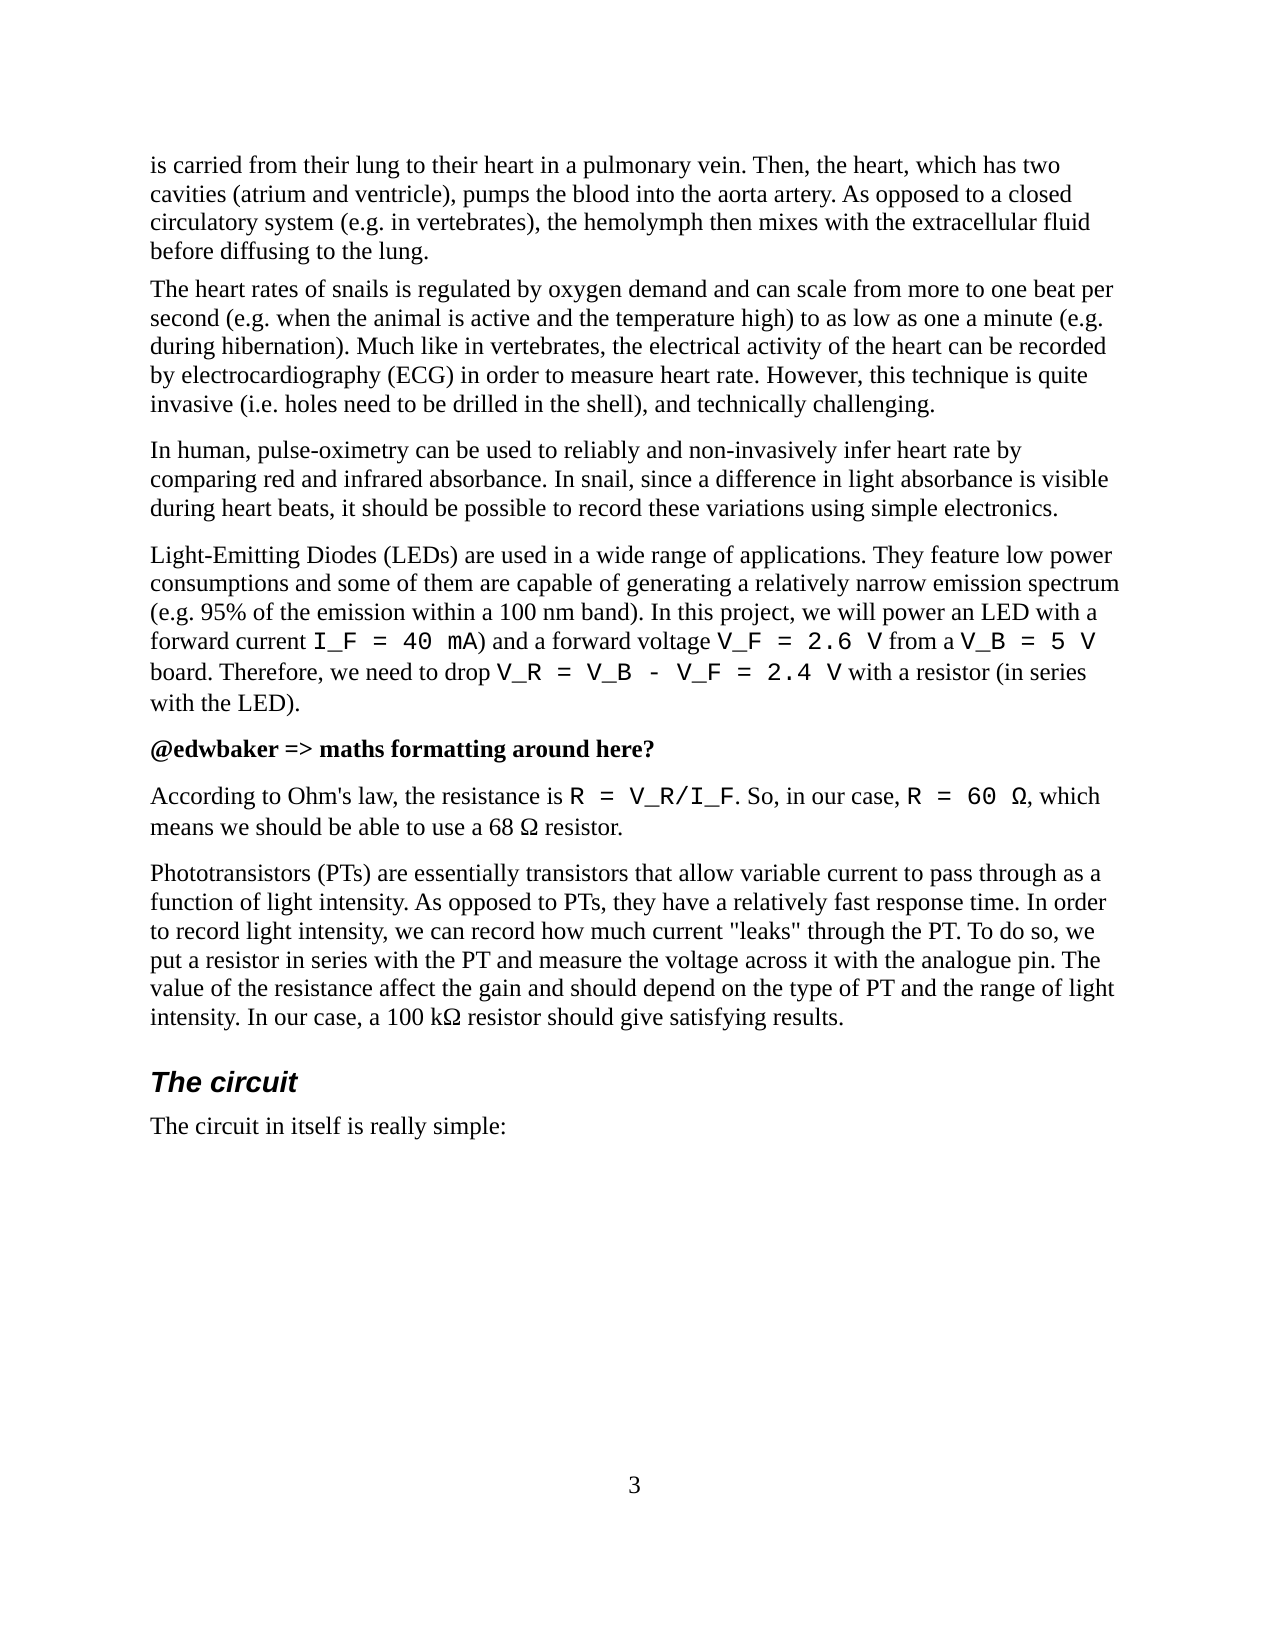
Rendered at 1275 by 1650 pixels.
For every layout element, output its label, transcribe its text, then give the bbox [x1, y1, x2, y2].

text The heart rates of snails is regulated by oxygen demand and can scale from more to one beat per second (e.g. when the animal is active and the temperature high) to as low as one a minute (e.g. during hibernation). Much like in vertebrates, the electrical activity of the heart can be recorded by electrocardiography (ECG) in order to measure heart rate. However, this technique is quite invasive (i.e. holes need to be drilled in the shell), and technically challenging. [150, 274, 1125, 418]
text In human, pulse-oximetry can be used to reliably and non-invasively infer heart rate by comparing red and infrared absorbance. In snail, since a difference in light absorbance is visible during heart beats, it should be possible to record these variations using simple electronics. [150, 436, 1125, 522]
text According to Ohm's law, the resistance is R = V_R/I_F. So, in our case, R = 60 Ω, which means we should be able to use a 68 Ω resistor. [150, 781, 1125, 841]
subtitle The circuit [150, 1065, 1125, 1098]
text Light-Emitting Diodes (LEDs) are used in a wide range of applications. They feature low power consumptions and some of them are capable of generating a relatively narrow emission spectrum (e.g. 95% of the emission within a 100 nm band). In this project, we will power an LED with a forward current I_F = 40 mA) and a forward voltage V_F = 2.6 V from a V_B = 5 V board. Therefore, we need to drop V_R = V_B - V_F = 2.4 V with a resistor (in series with the LED). [150, 540, 1125, 716]
text @edwbaker => maths formatting around here? [150, 734, 1125, 763]
text The circuit in itself is really simple: [150, 1111, 1125, 1140]
text Phototransistors (PTs) are essentially transistors that allow variable current to pass through as a function of light intensity. As opposed to PTs, they have a relatively fast response time. In order to record light intensity, we can record how much current "leaks" through the PT. To do so, we put a resistor in series with the PT and measure the voltage across it with the analogue pin. The value of the resistance affect the gain and should depend on the type of PT and the range of light intensity. In our case, a 100 kΩ resistor should give satisfying results. [150, 858, 1125, 1031]
text is carried from their lung to their heart in a pulmonary vein. Then, the heart, which has two cavities (atrium and ventricle), pumps the blood into the aorta artery. As opposed to a closed circulatory system (e.g. in vertebrates), the hemolymph then mixes with the extracellular fluid before diffusing to the lung. [150, 150, 1125, 265]
